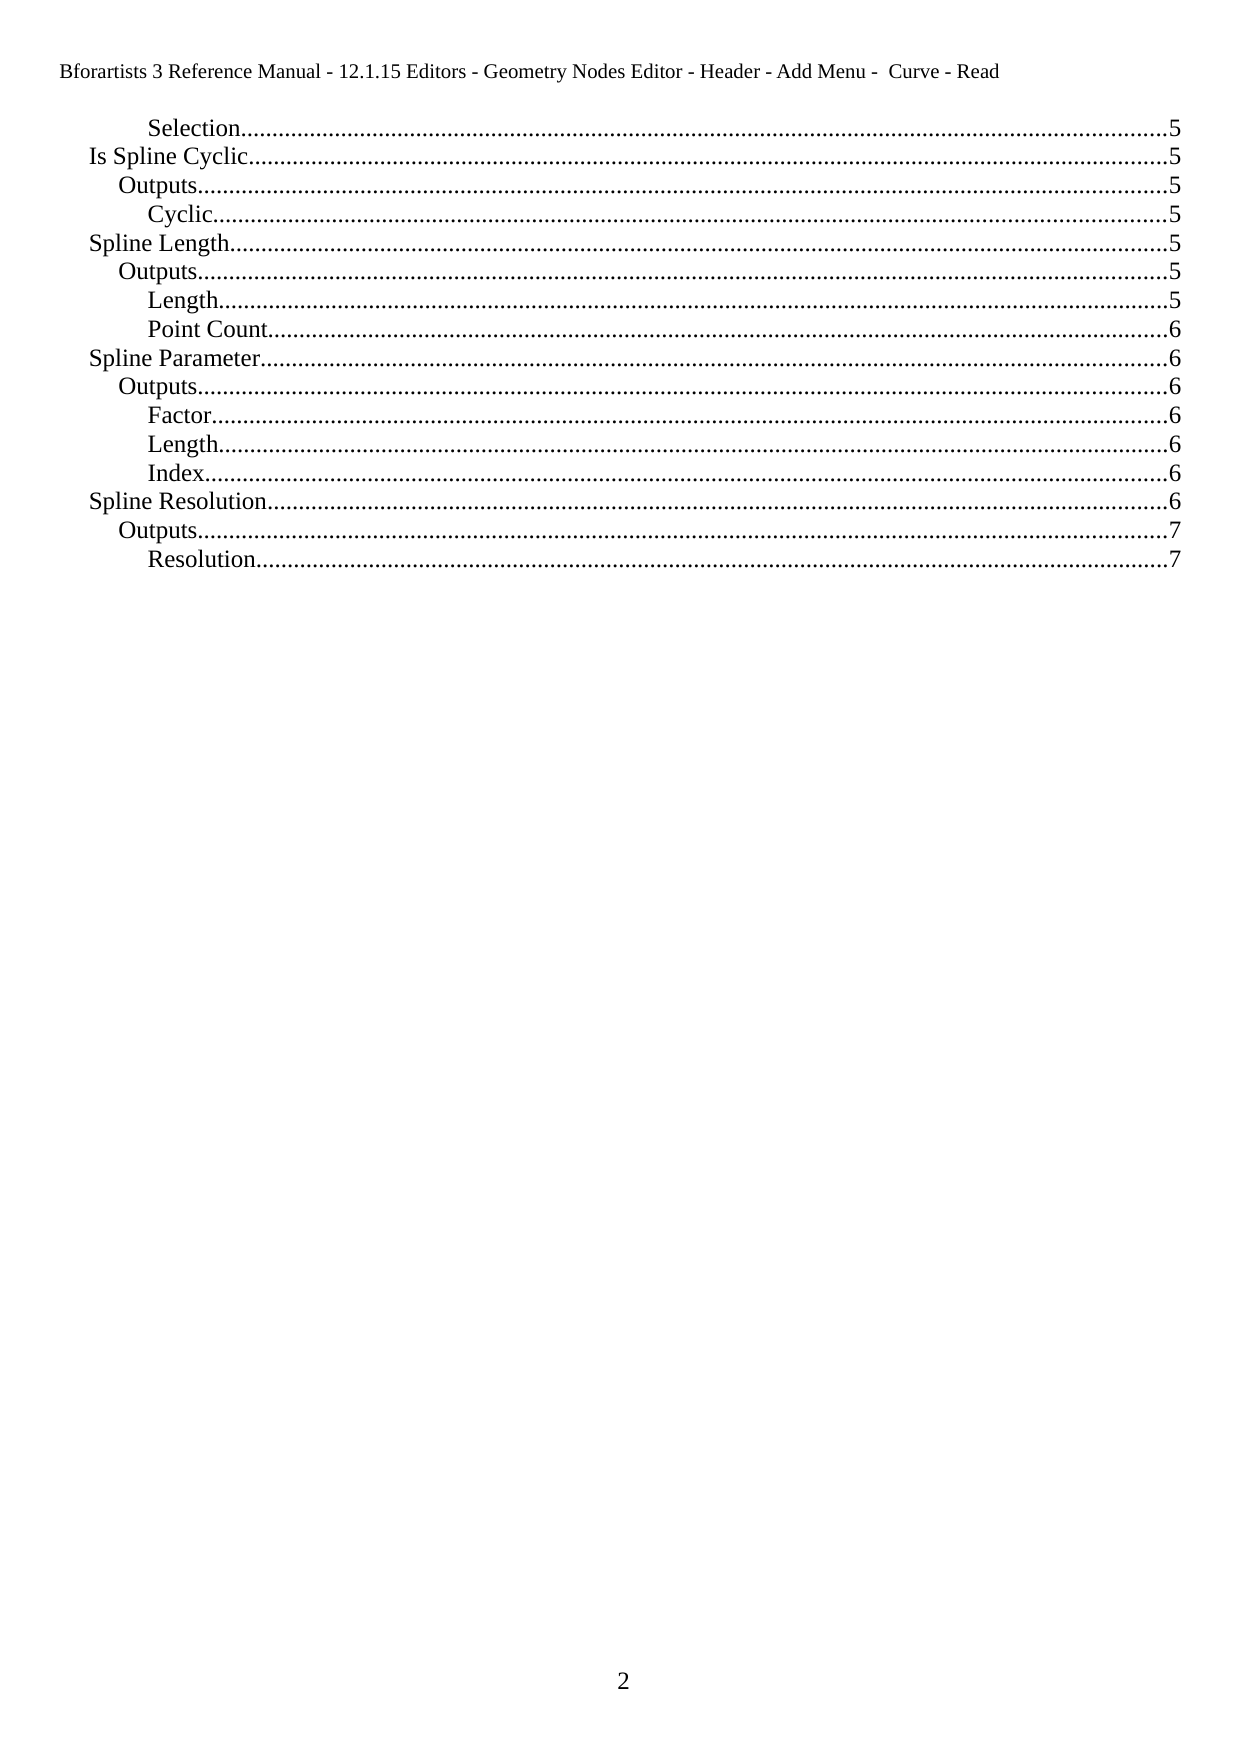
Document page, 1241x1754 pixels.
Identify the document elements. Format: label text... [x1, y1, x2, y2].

text Resolution 7 [147, 544, 1181, 573]
text Outputs 6 [118, 371, 1181, 400]
text Is Spline Cyclic 5 [88, 141, 1181, 170]
text Point Count 6 [147, 314, 1181, 343]
text Spline Length 5 [88, 228, 1181, 256]
text Selection 5 [147, 113, 1181, 141]
text Index 6 [147, 458, 1181, 486]
text Length 5 [147, 285, 1181, 314]
text Spline Parameter 6 [88, 343, 1181, 371]
text Factor 6 [147, 400, 1181, 429]
text Outputs 7 [118, 515, 1181, 544]
text Cyclic 5 [147, 199, 1181, 228]
text Outputs 5 [118, 256, 1181, 285]
text Outputs 5 [118, 170, 1181, 199]
text Spline Resolution 6 [88, 486, 1181, 515]
text Length 6 [147, 429, 1181, 458]
